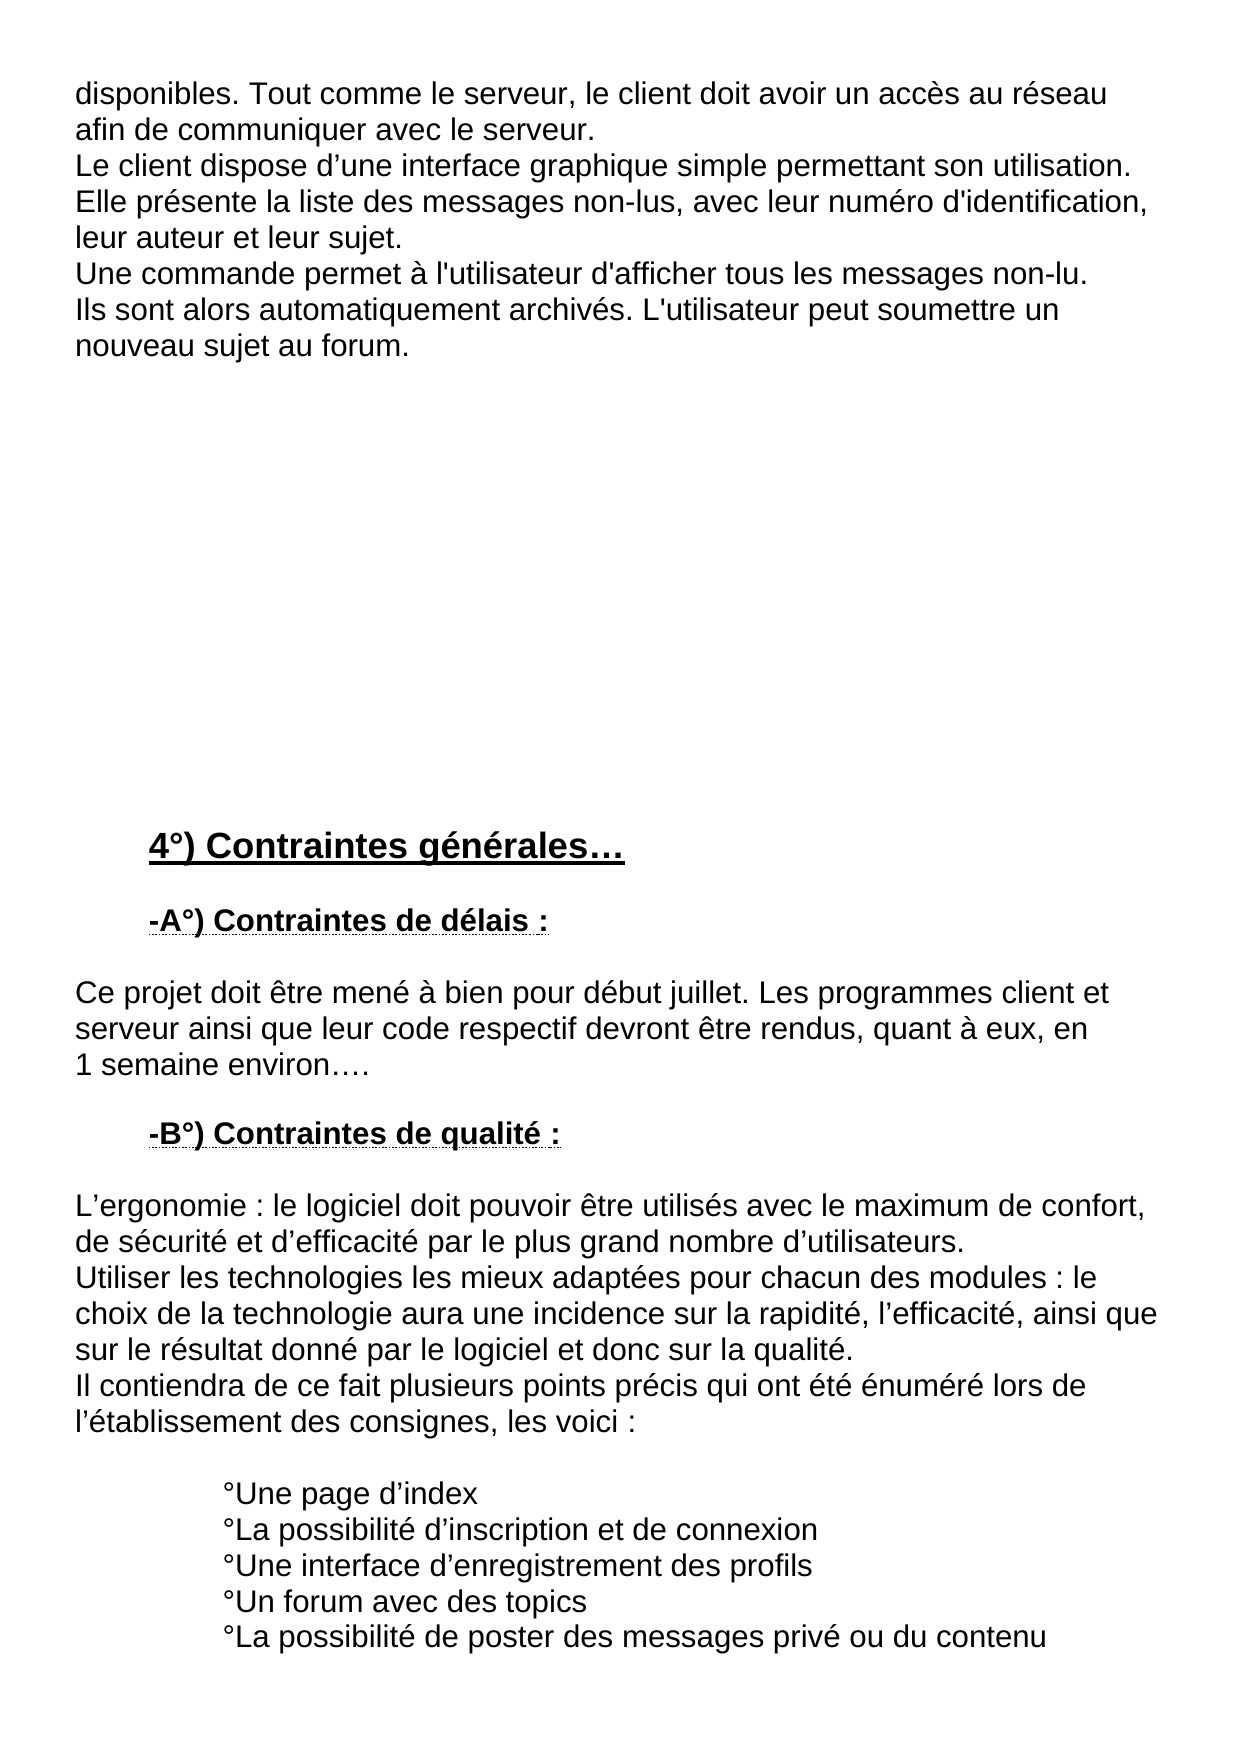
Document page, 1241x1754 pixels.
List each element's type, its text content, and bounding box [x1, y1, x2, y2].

text °La possibilité de poster des messages privé ou du contenu [222, 1618, 1165, 1654]
text Ce projet doit être mené à bien pour début juillet. Les programmes client et [75, 974, 1165, 1010]
text -B°) Contraintes de qualité : [75, 1115, 1165, 1151]
text °Un forum avec des topics [149, 1583, 1165, 1618]
text L’ergonomie : le logiciel doit pouvoir être utilisés avec le maximum de confort, de sécurité et d’efficacité par le plus grand nombre d’utilisateurs. [75, 1187, 1165, 1259]
text °Une page d’index [149, 1475, 1165, 1511]
text Une commande permet à l'utilisateur d'afficher tous les messages non-lu. [75, 255, 1165, 291]
text 4°) Contraintes générales… [75, 824, 1165, 866]
text °La possibilité d’inscription et de connexion [149, 1511, 1165, 1547]
text 1 semaine environ…. [75, 1046, 1165, 1082]
text °Une interface d’enregistrement des profils [149, 1547, 1165, 1583]
text Ils sont alors automatiquement archivés. L'utilisateur peut soumettre un nouveau sujet au forum. [75, 291, 1165, 362]
text Le client dispose d’une interface graphique simple permettant son utilisation. Elle présente la liste des messages non-lus, avec leur numéro d'identification, leur auteur et leur sujet. [75, 147, 1165, 255]
text Il contiendra de ce fait plusieurs points précis qui ont été énuméré lors de l’établissement des consignes, les voici : [75, 1367, 1165, 1439]
text -A°) Contraintes de délais : [75, 902, 1165, 938]
text serveur ainsi que leur code respectif devront être rendus, quant à eux, en [75, 1010, 1165, 1046]
text disponibles. Tout comme le serveur, le client doit avoir un accès au réseau afin de communiquer avec le serveur. [75, 75, 1165, 147]
text Utiliser les technologies les mieux adaptées pour chacun des modules : le choix de la technologie aura une incidence sur la rapidité, l’efficacité, ainsi que sur le résultat donné par le logiciel et donc sur la qualité. [75, 1259, 1165, 1367]
